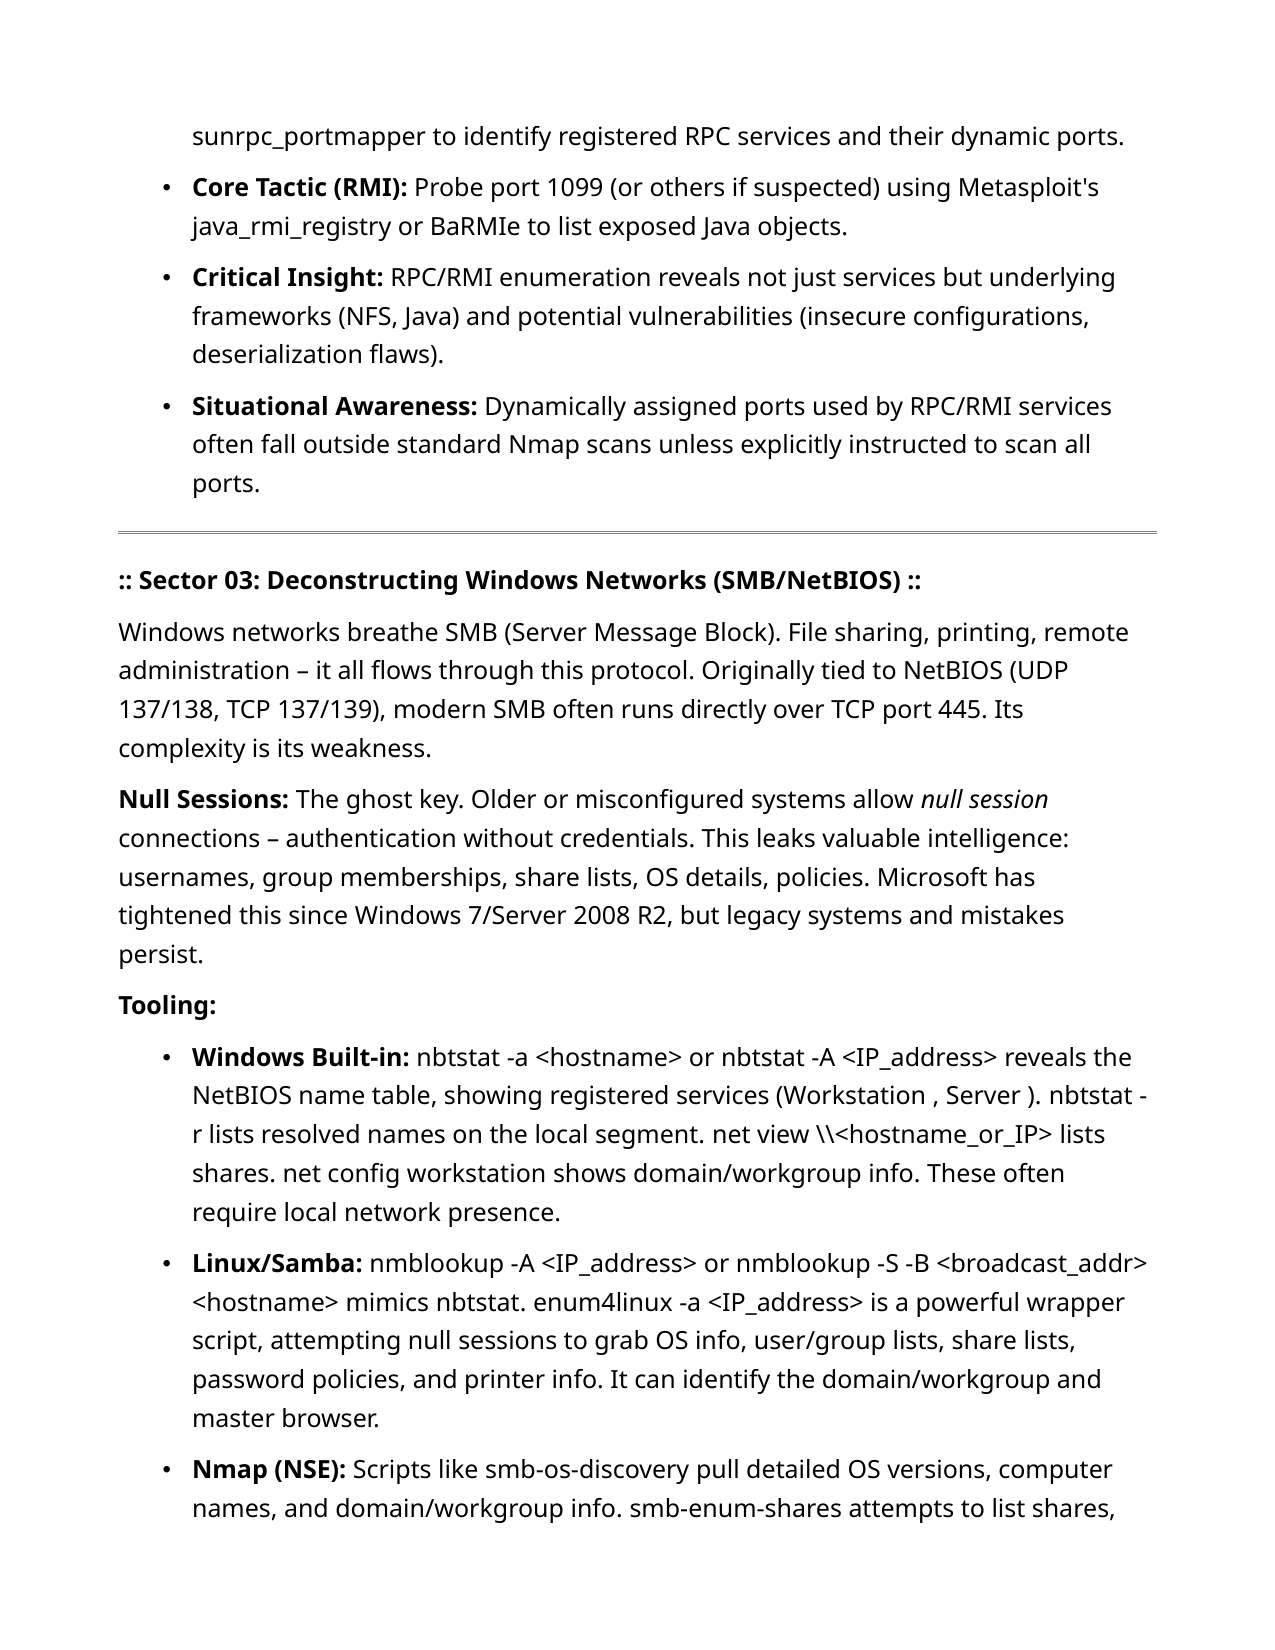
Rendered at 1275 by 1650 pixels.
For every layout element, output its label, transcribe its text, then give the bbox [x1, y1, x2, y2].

text Windows networks breathe SMB (Server Message Block). File sharing, printing, remote administration – it all flows through this protocol. Originally tied to NetBIOS (UDP 137/138, TCP 137/139), modern SMB often runs directly over TCP port 445. Its complexity is its weakness. [118, 614, 1157, 764]
list Nmap (NSE): Scripts like smb-os-discovery pull detailed OS versions, computer names, and domain/workgroup info. smb-enum-shares attempts to list shares, [162, 1452, 1157, 1524]
list Critical Insight: RPC/RMI enumeration reveals not just services but underlying frameworks (NFS, Java) and potential vulnerabilities (insecure configurations, deserialization flaws). [162, 259, 1157, 371]
list Linux/Samba: nmblookup -A <IP_address> or nmblookup -S -B <broadcast_addr> <hostname> mimics nbtstat. enum4linux -a <IP_address> is a powerful wrapper script, attempting null sessions to grab OS info, user/group lists, share lists, password policies, and printer info. It can identify the domain/workgroup and master browser. [162, 1246, 1157, 1434]
list sunrpc_portmapper to identify registered RPC services and their dynamic ports. [162, 118, 1157, 152]
text :: Sector 03: Deconstructing Windows Networks (SMB/NetBIOS) :: [118, 563, 1157, 597]
list Situational Awareness: Dynamically assigned ports used by RPC/RMI services often fall outside standard Nmap scans unless explicitly instructed to scan all ports. [162, 388, 1157, 500]
list Windows Built-in: nbtstat -a <hostname> or nbtstat -A <IP_address> reveals the NetBIOS name table, showing registered services (Workstation , Server ). nbtstat -r lists resolved names on the local segment. net view \\<hostname_or_IP> lists shares. net config workstation shows domain/workgroup info. These often require local network presence. [162, 1039, 1157, 1228]
text Tooling: [118, 988, 1157, 1022]
list Core Tactic (RMI): Probe port 1099 (or others if suspected) using Metasploit's java_rmi_registry or BaRMIe to list exposed Java objects. [162, 169, 1157, 242]
text Null Sessions: The ghost key. Older or misconfigured systems allow null session connections – authentication without credentials. This leaks valuable intelligence: usernames, group memberships, share lists, OS details, policies. Microsoft has tightened this since Windows 7/Server 2008 R2, but legacy systems and mistakes persist. [118, 782, 1157, 971]
